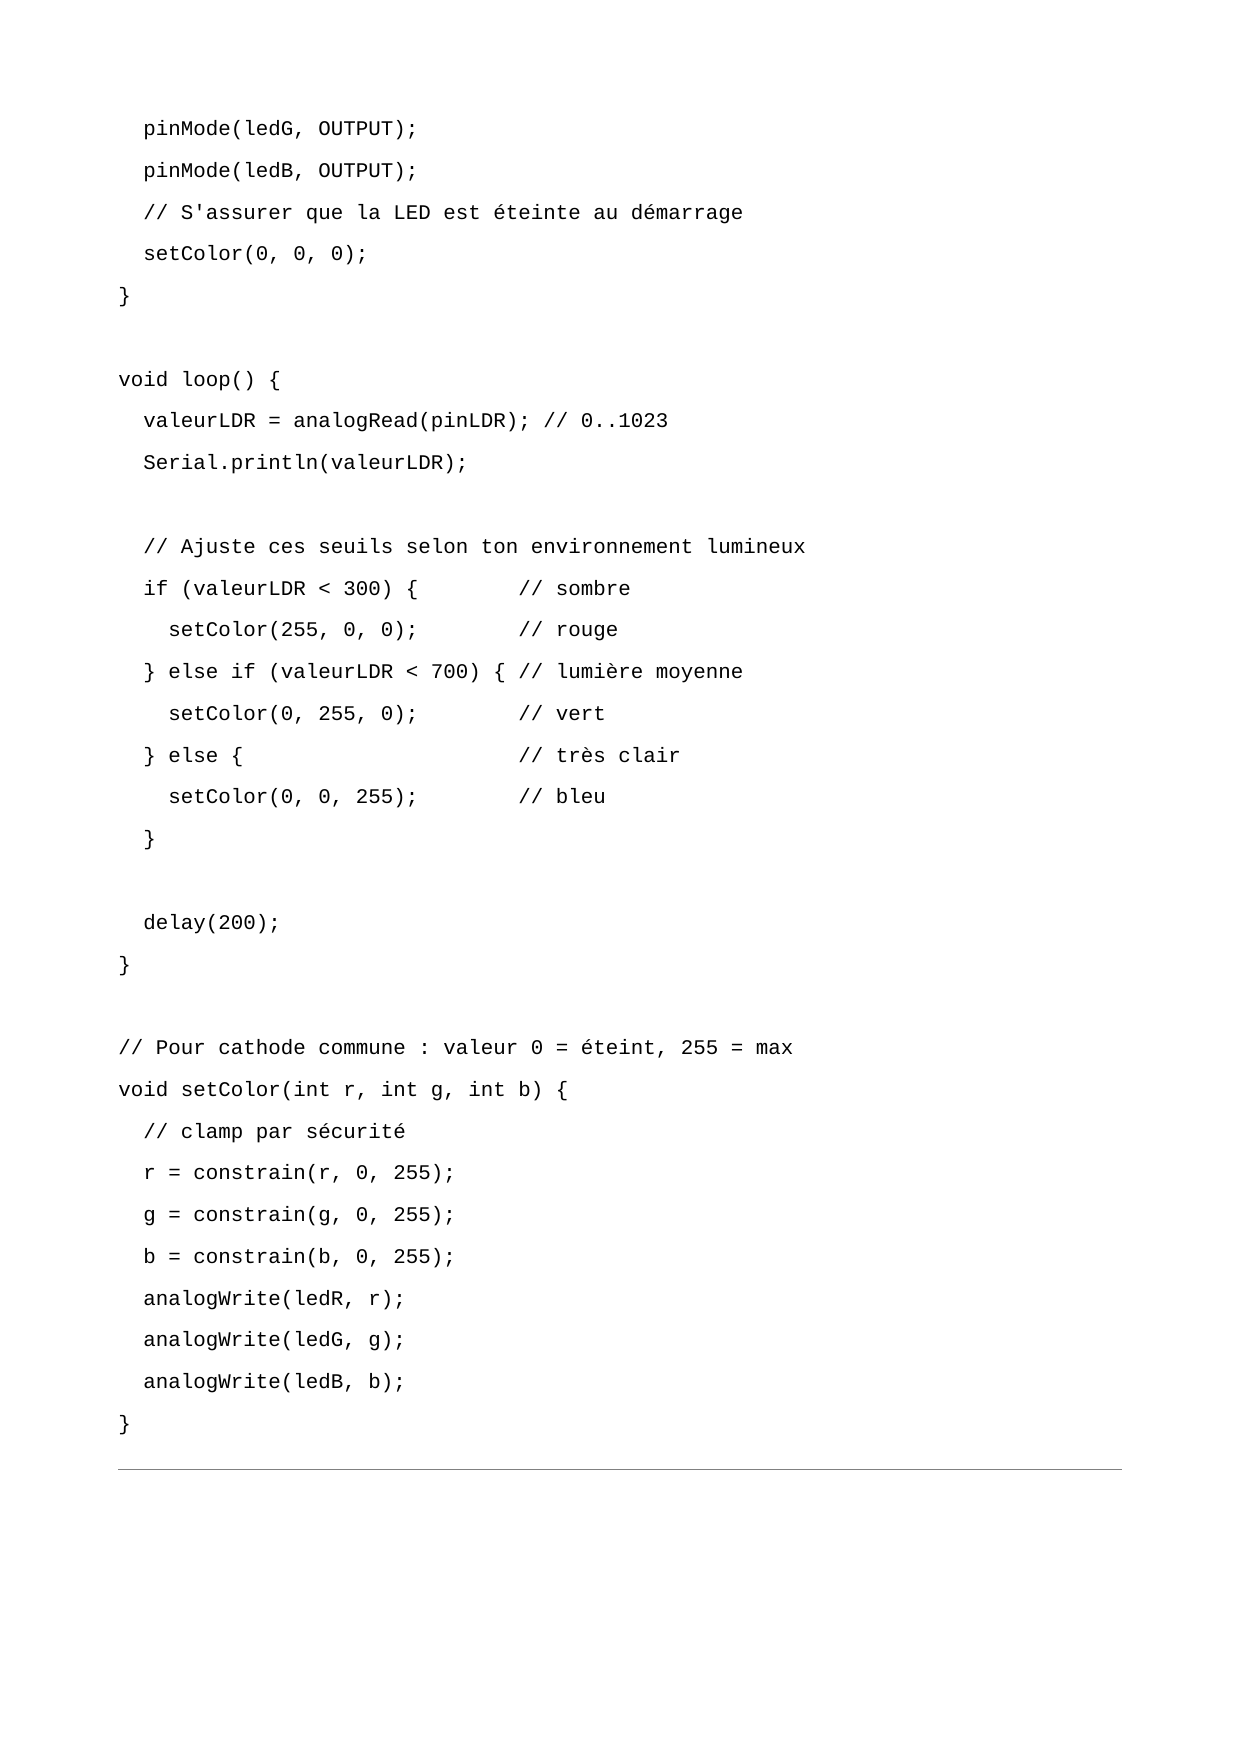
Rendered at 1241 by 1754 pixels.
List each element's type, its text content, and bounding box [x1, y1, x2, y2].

text pinMode(ledB, OUTPUT); [118, 160, 1122, 183]
text setColor(255, 0, 0); // rouge [118, 619, 1122, 643]
text r = constrain(r, 0, 255); [118, 1162, 1122, 1186]
text } [118, 1413, 1122, 1437]
text valeurLDR = analogRead(pinLDR); // 0..1023 [118, 411, 1122, 434]
text setColor(0, 0, 0); [118, 243, 1122, 267]
text analogWrite(ledG, g); [118, 1329, 1122, 1353]
text pinMode(ledG, OUTPUT); [118, 118, 1122, 142]
text analogWrite(ledR, r); [118, 1288, 1122, 1311]
text g = constrain(g, 0, 255); [118, 1204, 1122, 1228]
text if (valeurLDR < 300) { // sombre [118, 578, 1122, 601]
text } [118, 828, 1122, 852]
text // Ajuste ces seuils selon ton environnement lumineux [118, 536, 1122, 559]
text Serial.println(valeurLDR); [118, 452, 1122, 476]
text } else { // très clair [118, 745, 1122, 768]
text } [118, 953, 1122, 977]
text analogWrite(ledB, b); [118, 1371, 1122, 1395]
text // S'assurer que la LED est éteinte au démarrage [118, 202, 1122, 225]
text // Pour cathode commune : valeur 0 = éteint, 255 = max [118, 1037, 1122, 1061]
text } else if (valeurLDR < 700) { // lumière moyenne [118, 661, 1122, 685]
text } [118, 285, 1122, 309]
text delay(200); [118, 912, 1122, 935]
text void loop() { [118, 369, 1122, 392]
text b = constrain(b, 0, 255); [118, 1246, 1122, 1269]
text setColor(0, 0, 255); // bleu [118, 786, 1122, 810]
text // clamp par sécurité [118, 1121, 1122, 1144]
text setColor(0, 255, 0); // vert [118, 703, 1122, 727]
text void setColor(int r, int g, int b) { [118, 1079, 1122, 1102]
